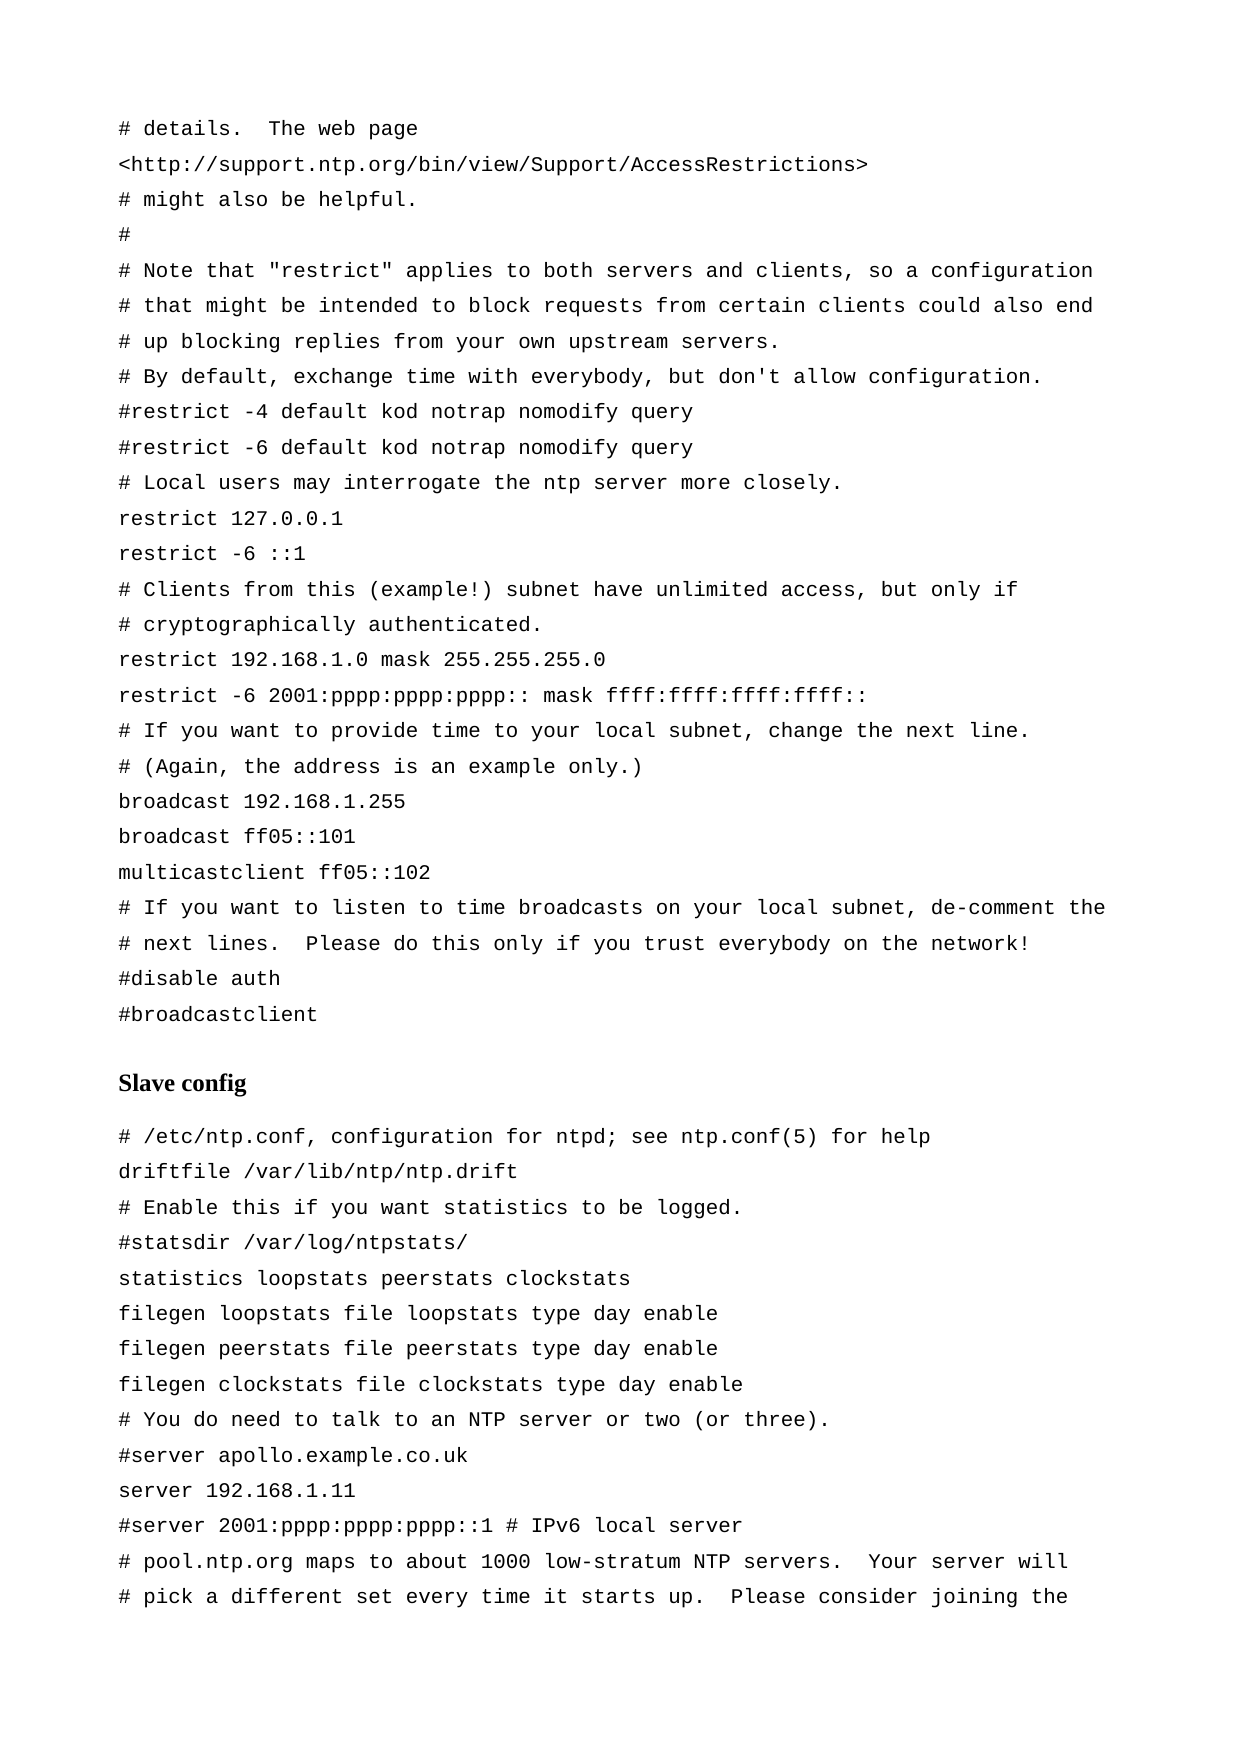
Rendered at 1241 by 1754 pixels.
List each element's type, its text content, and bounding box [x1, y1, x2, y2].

text filegen peerstats file peerstats type day enable [118, 1338, 1122, 1362]
text statistics loopstats peerstats clockstats [118, 1268, 1122, 1291]
text #restrict -4 default kod notrap nomodify query [118, 401, 1122, 425]
text # details. The web page <http://support.ntp.org/bin/view/Support/AccessRestrictions> [118, 118, 1122, 177]
text filegen clockstats file clockstats type day enable [118, 1374, 1122, 1397]
text # Local users may interrogate the ntp server more closely. [118, 472, 1122, 496]
text # Note that "restrict" applies to both servers and clients, so a configuration [118, 260, 1122, 283]
text # pick a different set every time it starts up. Please consider joining the [118, 1586, 1122, 1610]
text #restrict -6 default kod notrap nomodify query [118, 437, 1122, 461]
text multicastclient ff05::102 [118, 862, 1122, 886]
text # up blocking replies from your own upstream servers. [118, 331, 1122, 354]
text restrict -6 ::1 [118, 543, 1122, 567]
text # You do need to talk to an NTP server or two (or three). [118, 1409, 1122, 1433]
text # [118, 224, 1122, 248]
text # By default, exchange time with everybody, but don't allow configuration. [118, 366, 1122, 390]
text # Enable this if you want statistics to be logged. [118, 1197, 1122, 1220]
text restrict 192.168.1.0 mask 255.255.255.0 [118, 649, 1122, 673]
text # that might be intended to block requests from certain clients could also end [118, 295, 1122, 319]
text restrict -6 2001:pppp:pppp:pppp:: mask ffff:ffff:ffff:ffff:: [118, 685, 1122, 708]
text # (Again, the address is an example only.) [118, 756, 1122, 779]
text filegen loopstats file loopstats type day enable [118, 1303, 1122, 1327]
text #server apollo.example.co.uk [118, 1445, 1122, 1468]
text server 192.168.1.11 [118, 1480, 1122, 1504]
text Slave config [118, 1068, 1122, 1097]
text # If you want to listen to time broadcasts on your local subnet, de-comment the [118, 897, 1122, 921]
text #disable auth [118, 968, 1122, 992]
text # Clients from this (example!) subnet have unlimited access, but only if [118, 578, 1122, 602]
text # cryptographically authenticated. [118, 614, 1122, 638]
text #statsdir /var/log/ntpstats/ [118, 1232, 1122, 1256]
text # pool.ntp.org maps to about 1000 low-stratum NTP servers. Your server will [118, 1551, 1122, 1574]
text restrict 127.0.0.1 [118, 508, 1122, 531]
text # next lines. Please do this only if you trust everybody on the network! [118, 933, 1122, 956]
text driftfile /var/lib/ntp/ntp.drift [118, 1161, 1122, 1185]
text # might also be helpful. [118, 189, 1122, 213]
text # /etc/ntp.conf, configuration for ntpd; see ntp.conf(5) for help [118, 1126, 1122, 1149]
text broadcast ff05::101 [118, 826, 1122, 850]
text #broadcastclient [118, 1003, 1122, 1027]
text #server 2001:pppp:pppp:pppp::1 # IPv6 local server [118, 1516, 1122, 1539]
text broadcast 192.168.1.255 [118, 791, 1122, 815]
text # If you want to provide time to your local subnet, change the next line. [118, 720, 1122, 744]
